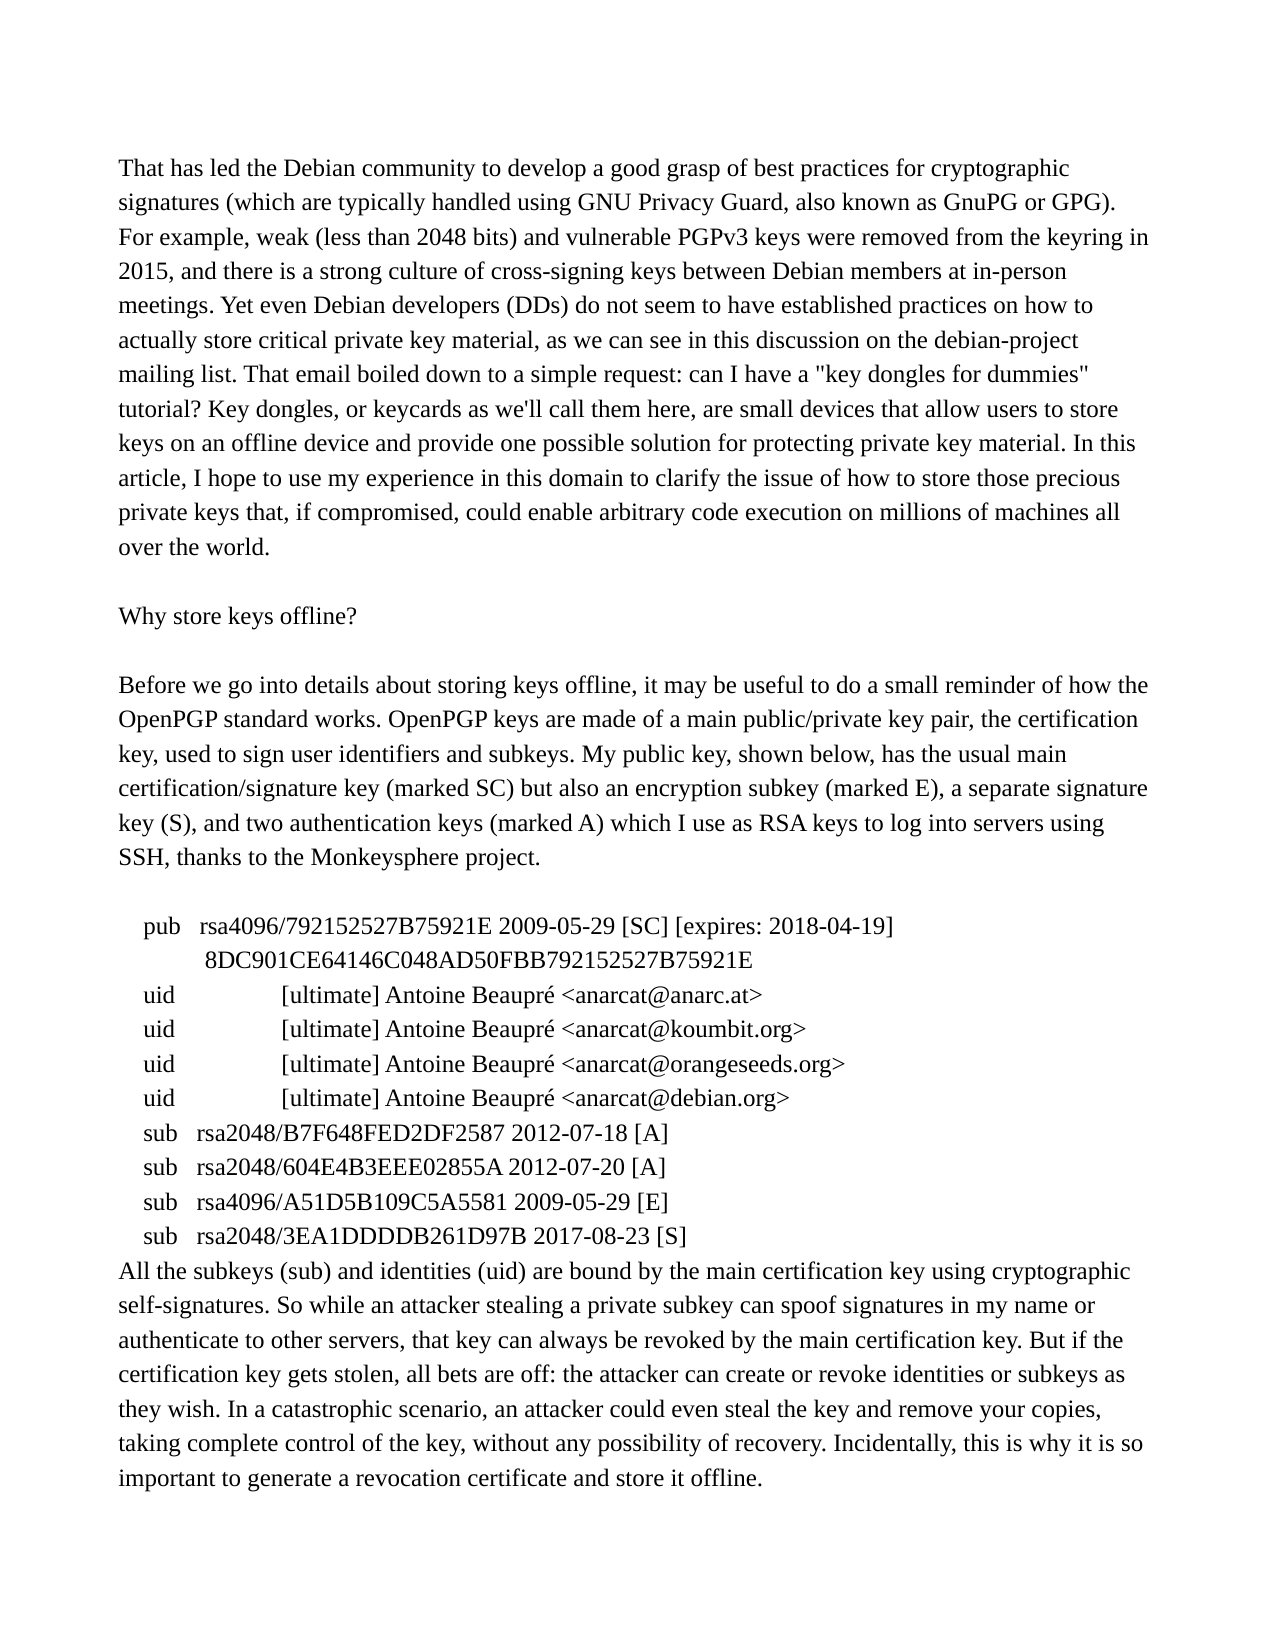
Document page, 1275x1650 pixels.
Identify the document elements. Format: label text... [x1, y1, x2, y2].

text sub rsa2048/604E4B3EEE02855A 2012-07-20 [A] [118, 1152, 1157, 1181]
text That has led the Debian community to develop a good grasp of best practices for cryptographic signatures (which are typically handled using GNU Privacy Guard, also known as GnuPG or GPG). For example, weak (less than 2048 bits) and vulnerable PGPv3 keys were removed from the keyring in 2015, and there is a strong culture of cross-signing keys between Debian members at in-person meetings. Yet even Debian developers (DDs) do not seem to have established practices on how to actually store critical private key material, as we can see in this discussion on the debian-project mailing list. That email boiled down to a simple request: can I have a "key dongles for dummies" tutorial? Key dongles, or keycards as we'll call them here, are small devices that allow users to store keys on an offline device and provide one possible solution for protecting private key material. In this article, I hope to use my experience in this domain to clarify the issue of how to store those precious private keys that, if compromised, could enable arbitrary code execution on millions of machines all over the world. [118, 153, 1157, 561]
text uid [ultimate] Antoine Beaupré <anarcat@debian.org> [118, 1083, 1157, 1112]
text Before we go into details about storing keys offline, it may be useful to do a small reminder of how the OpenPGP standard works. OpenPGP keys are made of a main public/private key pair, the certification key, used to sign user identifiers and subkeys. My public key, shown below, has the usual main certification/signature key (marked SC) but also an encryption subkey (marked E), a separate signature key (S), and two authentication keys (marked A) which I use as RSA keys to log into servers using SSH, thanks to the Monkeysphere project. [118, 670, 1157, 871]
text pub rsa4096/792152527B75921E 2009-05-29 [SC] [expires: 2018-04-19] [118, 911, 1157, 940]
text sub rsa4096/A51D5B109C5A5581 2009-05-29 [E] [118, 1187, 1157, 1216]
text 8DC901CE64146C048AD50FBB792152527B75921E [118, 946, 1157, 974]
text sub rsa2048/3EA1DDDDB261D97B 2017-08-23 [S] [118, 1221, 1157, 1250]
text Why store keys offline? [118, 601, 1157, 629]
text uid [ultimate] Antoine Beaupré <anarcat@anarc.at> [118, 980, 1157, 1009]
text sub rsa2048/B7F648FED2DF2587 2012-07-18 [A] [118, 1118, 1157, 1147]
text uid [ultimate] Antoine Beaupré <anarcat@orangeseeds.org> [118, 1049, 1157, 1078]
text All the subkeys (sub) and identities (uid) are bound by the main certification key using cryptographic self-signatures. So while an attacker stealing a private subkey can spoof signatures in my name or authenticate to other servers, that key can always be revoked by the main certification key. But if the certification key gets stolen, all bets are off: the attacker can create or revoke identities or subkeys as they wish. In a catastrophic scenario, an attacker could even steal the key and remove your copies, taking complete control of the key, without any possibility of recovery. Incidentally, this is why it is so important to generate a revocation certificate and store it offline. [118, 1256, 1157, 1492]
text uid [ultimate] Antoine Beaupré <anarcat@koumbit.org> [118, 1014, 1157, 1043]
